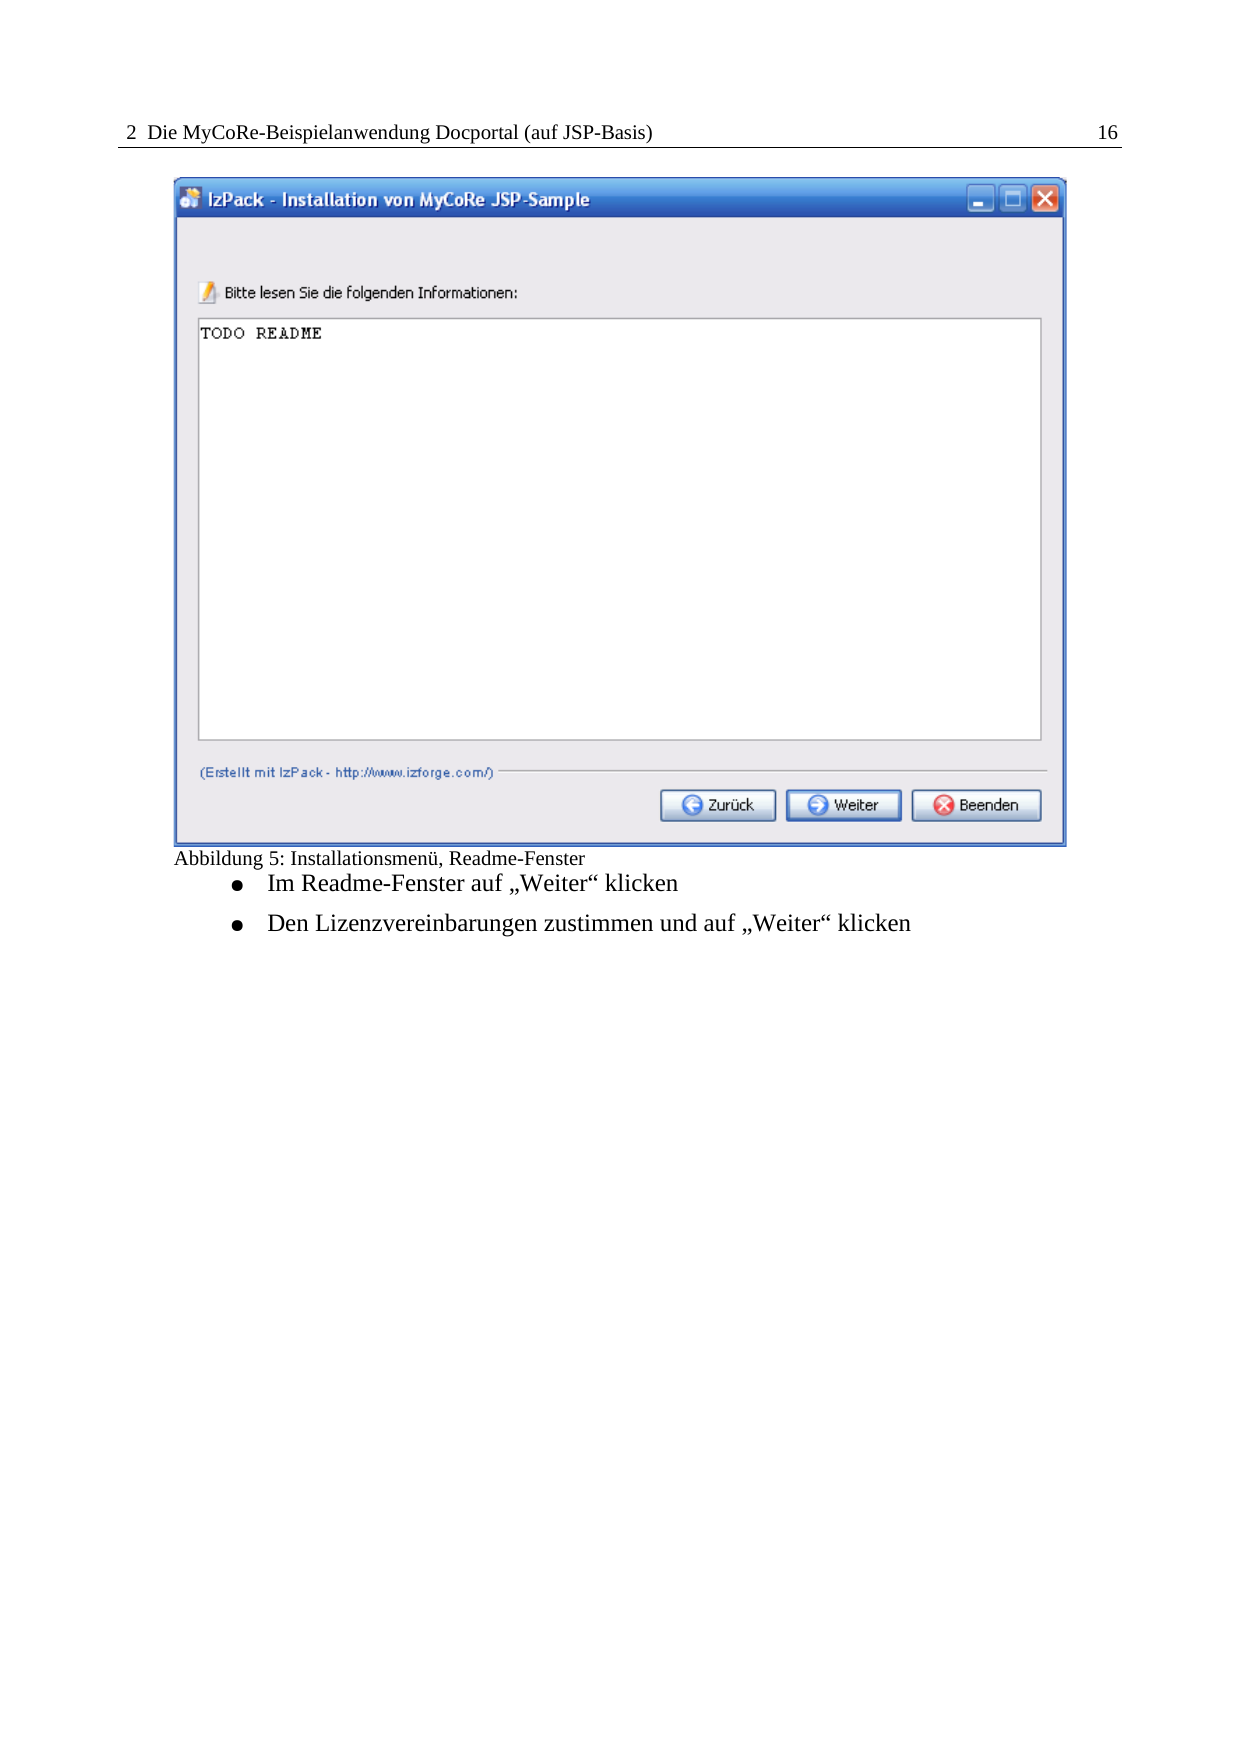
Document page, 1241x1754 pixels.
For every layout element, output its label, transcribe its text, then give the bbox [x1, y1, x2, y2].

list Den Lizenzvereinbarungen zustimmen und auf „Weiter“ klicken [229, 909, 1122, 964]
picture [173, 177, 1067, 847]
list Abbildung 5: Installationsmenü, Readme-Fenster [174, 847, 1066, 869]
list Im Readme-Fenster auf „Weiter“ klicken [229, 177, 1122, 897]
